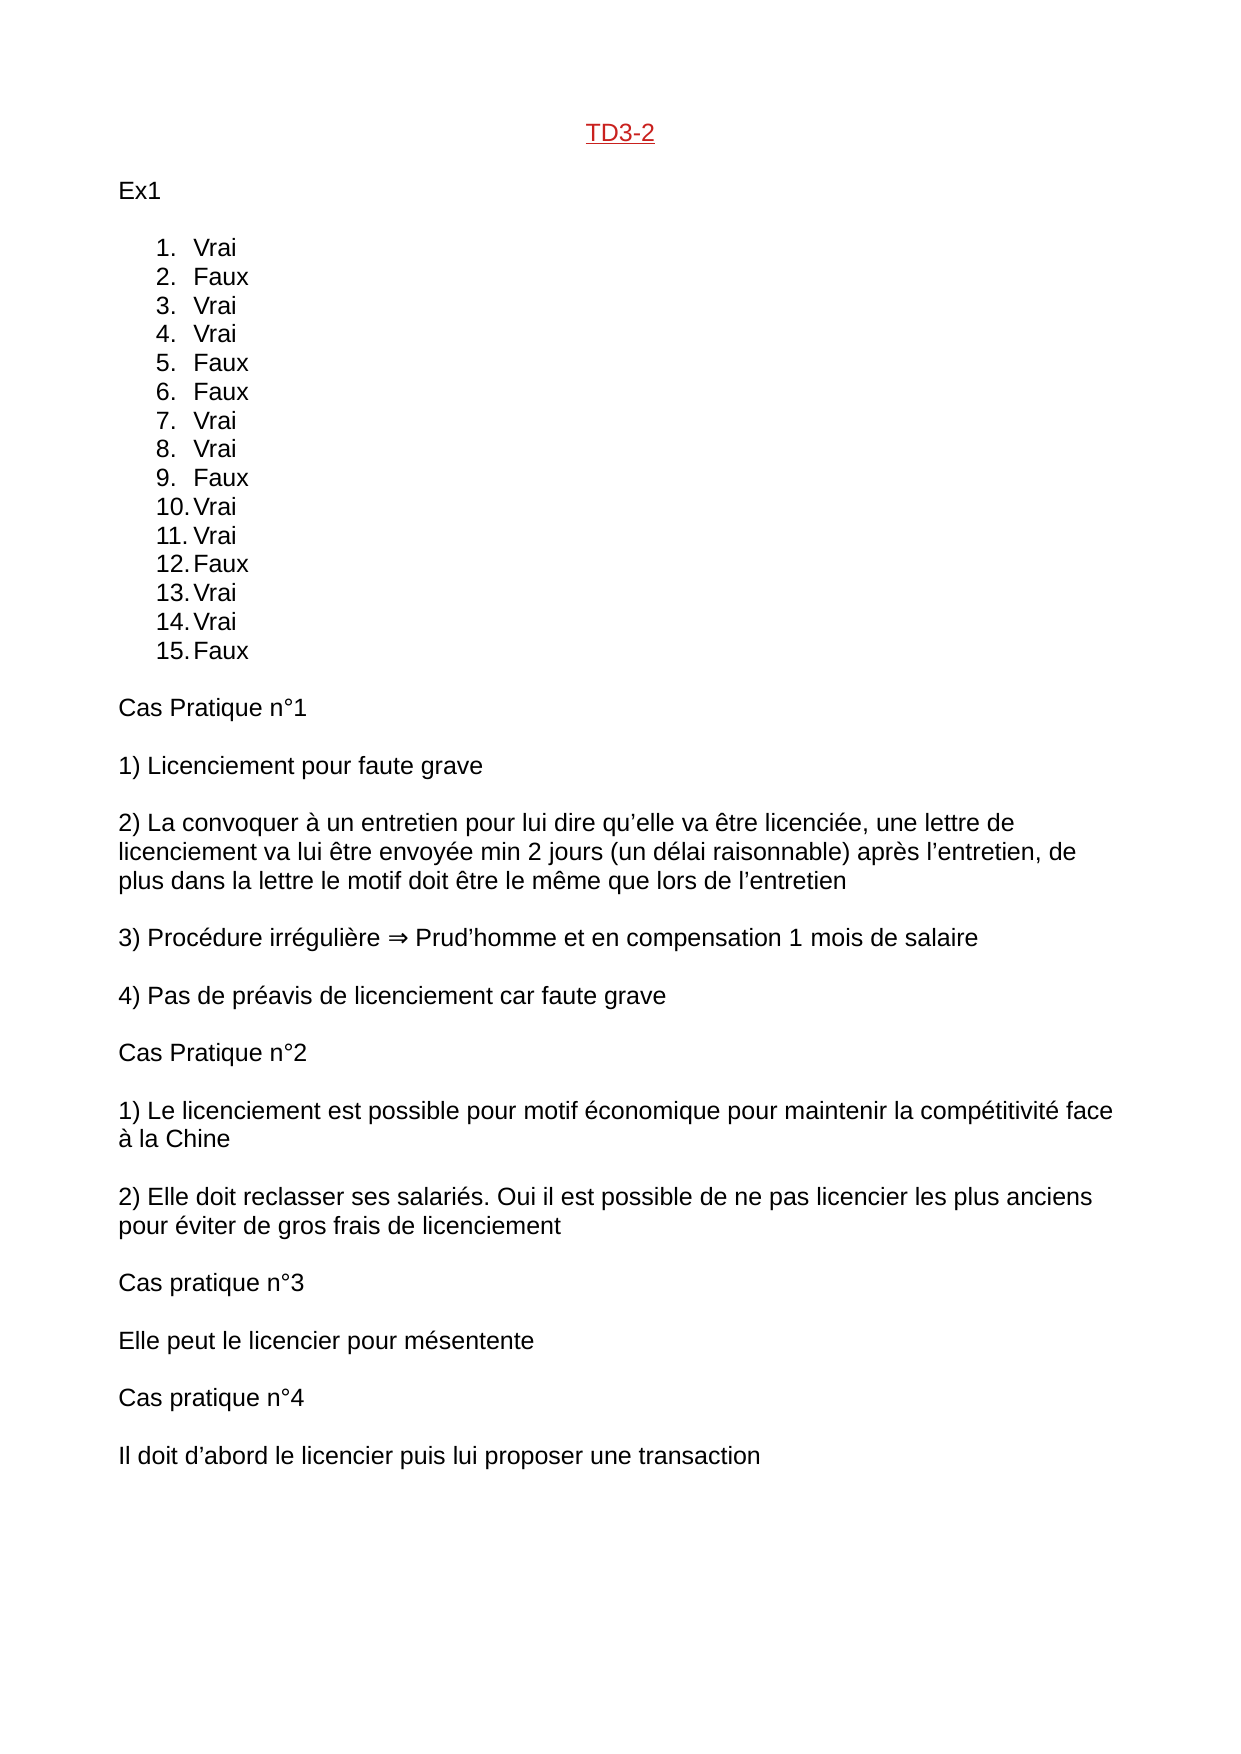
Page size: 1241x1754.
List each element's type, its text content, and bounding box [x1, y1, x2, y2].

list Faux [156, 377, 1122, 406]
text 1) Le licenciement est possible pour motif économique pour maintenir la compétitivité face à la Chine [118, 1096, 1122, 1153]
text 2) La convoquer à un entretien pour lui dire qu’elle va être licenciée, une lettre de licenciement va lui être envoyée min 2 jours (un délai raisonnable) après l’entretien, de plus dans la lettre le motif doit être le même que lors de l’entretien [118, 808, 1122, 894]
text Cas pratique n°4 [118, 1383, 1122, 1412]
text TD3-2 [118, 118, 1122, 147]
text 3) Procédure irrégulière ⇒ Prud’homme et en compensation 1 mois de salaire [118, 923, 1122, 952]
text Il doit d’abord le licencier puis lui proposer une transaction [118, 1441, 1122, 1469]
text Cas Pratique n°1 [118, 693, 1122, 722]
text 2) Elle doit reclasser ses salariés. Oui il est possible de ne pas licencier les plus anciens pour éviter de gros frais de licenciement [118, 1182, 1122, 1239]
list Vrai [156, 406, 1122, 434]
list Faux [156, 549, 1122, 578]
list Vrai [156, 291, 1122, 319]
text 4) Pas de préavis de licenciement car faute grave [118, 981, 1122, 1009]
list Faux [156, 636, 1122, 664]
list Vrai [156, 319, 1122, 348]
text Ex1 [118, 176, 1122, 204]
list Vrai [156, 233, 1122, 262]
list Vrai [156, 434, 1122, 463]
list Vrai [156, 492, 1122, 521]
text 1) Licenciement pour faute grave [118, 751, 1122, 779]
text Elle peut le licencier pour mésentente [118, 1326, 1122, 1354]
list Vrai [156, 607, 1122, 636]
list Vrai [156, 521, 1122, 549]
list Faux [156, 262, 1122, 291]
list Faux [156, 463, 1122, 492]
list Vrai [156, 578, 1122, 607]
list Faux [156, 348, 1122, 377]
text Cas pratique n°3 [118, 1268, 1122, 1297]
text Cas Pratique n°2 [118, 1038, 1122, 1067]
